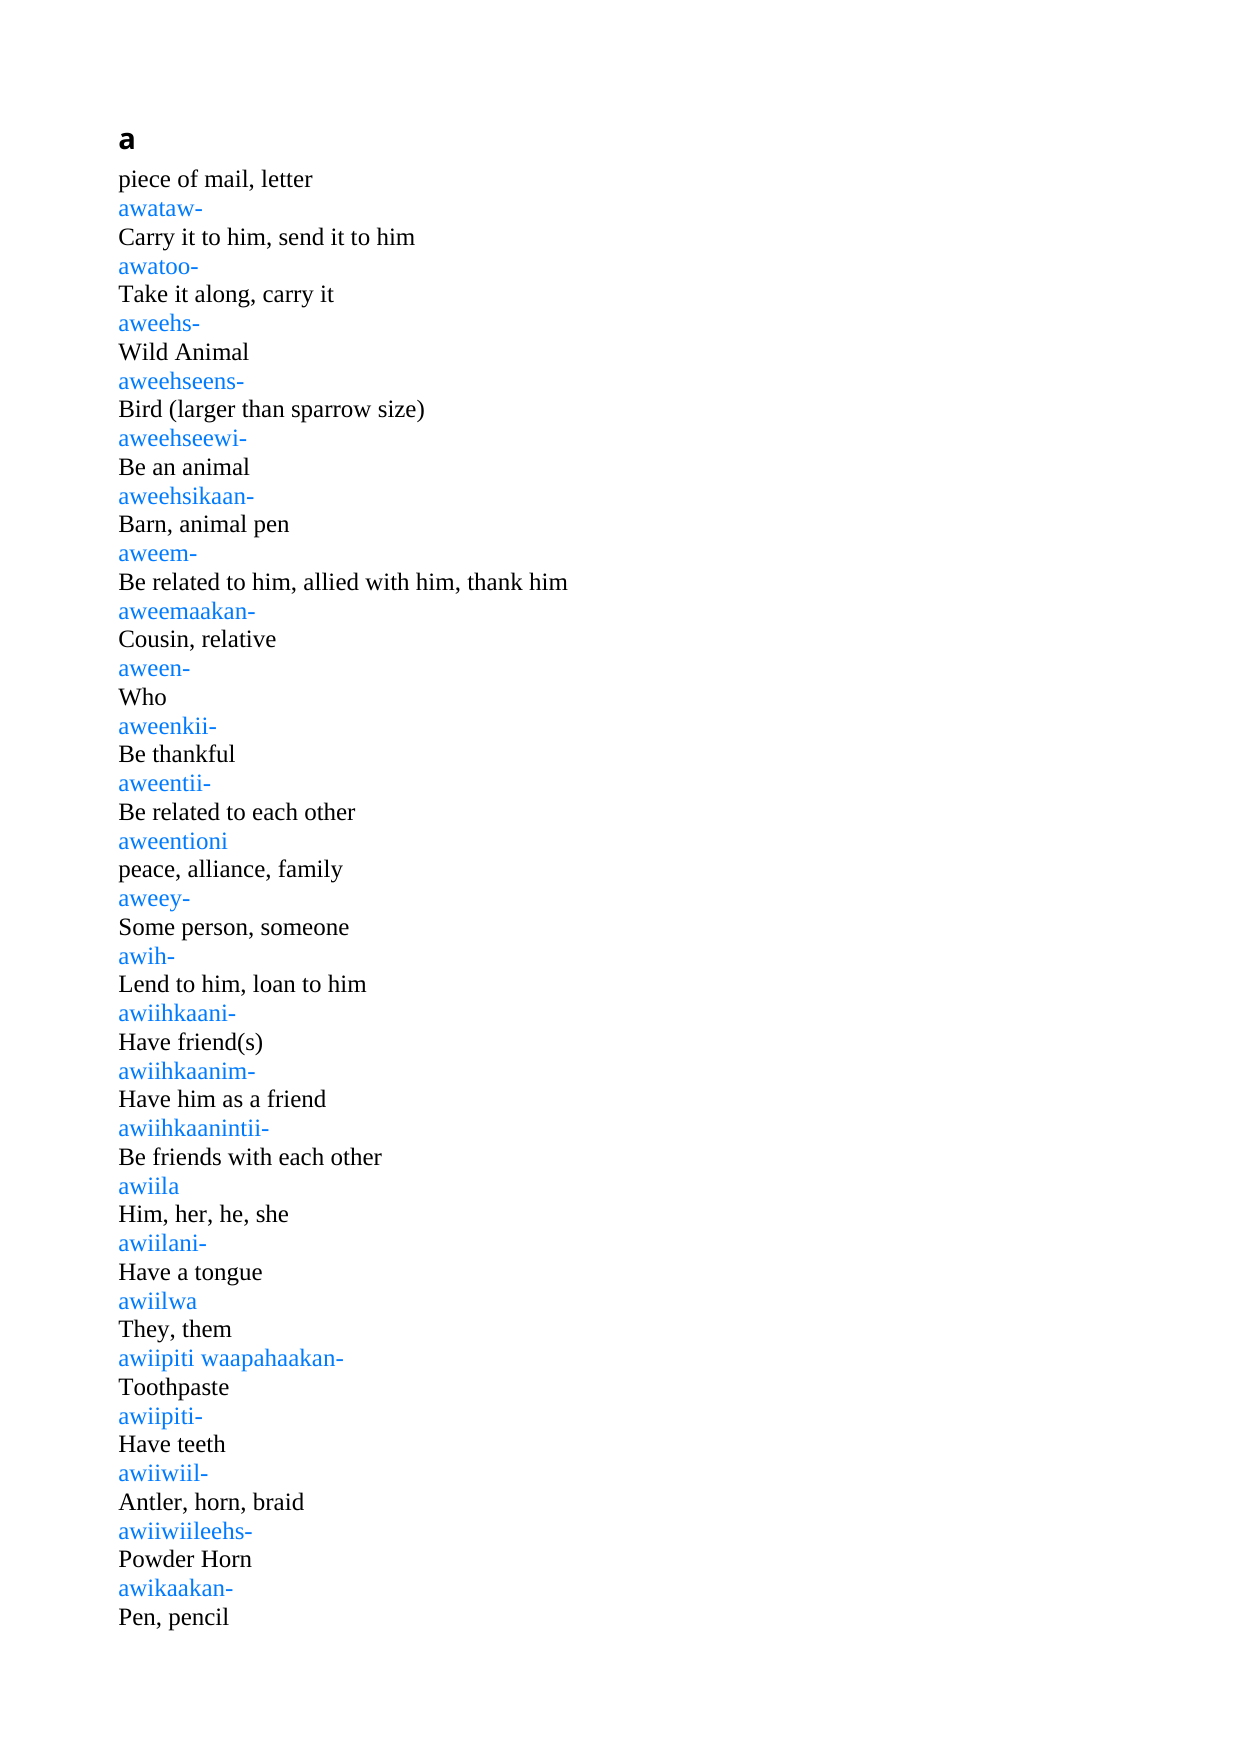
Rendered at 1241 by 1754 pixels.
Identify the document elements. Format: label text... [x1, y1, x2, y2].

table_cell aween- Who [118, 653, 834, 711]
table_cell awataw- Carry it to him, send it to him [118, 193, 834, 251]
table_cell aweehs- Wild Animal [118, 308, 834, 366]
table_cell aweentii- Be related to each other [118, 768, 834, 826]
table_cell awiila Him, her, he, she [118, 1171, 834, 1228]
table_cell aweenkii- Be thankful [118, 711, 834, 768]
table_cell awatoo- Take it along, carry it [118, 251, 834, 308]
table_cell aweehseewi- Be an animal [118, 423, 834, 481]
table_cell awiihkaanintii- Be friends with each other [118, 1113, 834, 1171]
table_cell awiilwa They, them [118, 1286, 834, 1343]
table_cell awiiwiileehs- Powder Horn [118, 1516, 834, 1573]
table_header a [118, 118, 834, 164]
table_cell aweehsikaan- Barn, animal pen [118, 481, 834, 538]
table_cell awiiwiil- Antler, horn, braid [118, 1458, 834, 1516]
table_cell aweehseens- Bird (larger than sparrow size) [118, 366, 834, 423]
table_cell aweem- Be related to him, allied with him, thank him [118, 538, 834, 596]
table_cell awiipiti waapahaakan- Toothpaste [118, 1343, 834, 1401]
table_cell awih- Lend to him, loan to him [118, 941, 834, 998]
table_cell aweemaakan- Cousin, relative [118, 596, 834, 653]
table_cell awikaakan- Pen, pencil [118, 1573, 834, 1631]
table_cell aweey- Some person, someone [118, 883, 834, 941]
table_cell aweentioni peace, alliance, family [118, 826, 834, 883]
table_cell awiihkaanim- Have him as a friend [118, 1056, 834, 1113]
table_cell awiilani- Have a tongue [118, 1228, 834, 1286]
table_cell piece of mail, letter [118, 165, 834, 193]
table_cell awiipiti- Have teeth [118, 1401, 834, 1458]
table_cell awiihkaani- Have friend(s) [118, 998, 834, 1056]
